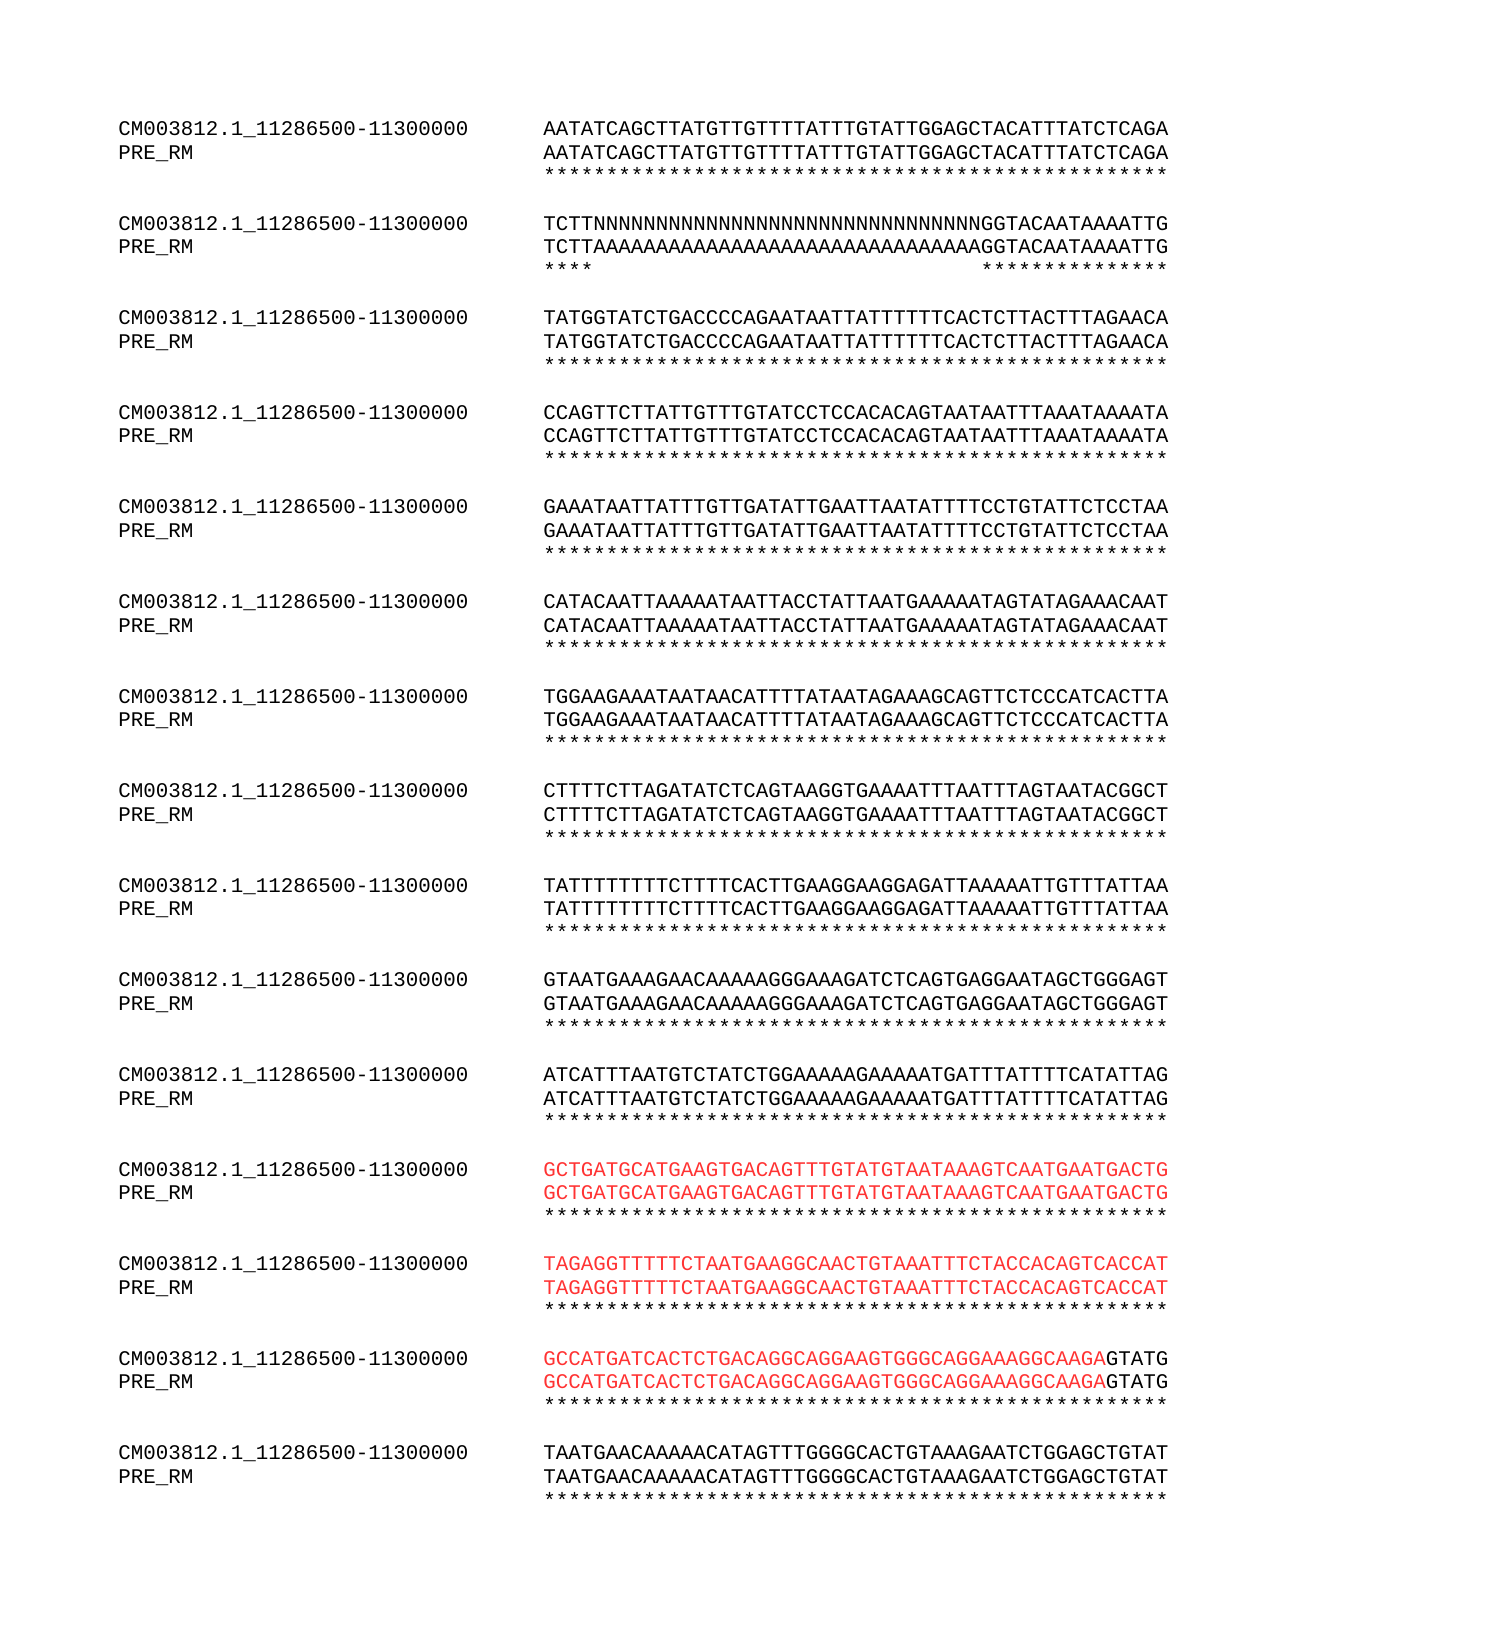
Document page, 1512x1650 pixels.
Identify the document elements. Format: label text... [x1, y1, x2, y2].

text **** *************** [118, 260, 1393, 284]
text PRE_RM TCTTAAAAAAAAAAAAAAAAAAAAAAAAAAAAAAAGGTACAATAAAATTG [118, 236, 1393, 260]
text CM003812.1_11286500-11300000 CATACAATTAAAAATAATTACCTATTAATGAAAAATAGTATAGAAACAAT [118, 591, 1393, 615]
text PRE_RM ATCATTTAATGTCTATCTGGAAAAAGAAAAATGATTTATTTTCATATTAG [118, 1088, 1393, 1111]
text PRE_RM GCTGATGCATGAAGTGACAGTTTGTATGTAATAAAGTCAATGAATGACTG [118, 1182, 1393, 1206]
text PRE_RM TAGAGGTTTTTCTAATGAAGGCAACTGTAAATTTCTACCACAGTCACCAT [118, 1277, 1393, 1300]
text ************************************************** [118, 827, 1393, 851]
text ************************************************** [118, 165, 1393, 189]
text PRE_RM CCAGTTCTTATTGTTTGTATCCTCCACACAGTAATAATTTAAATAAAATA [118, 426, 1393, 449]
text PRE_RM TATGGTATCTGACCCCAGAATAATTATTTTTTCACTCTTACTTTAGAACA [118, 331, 1393, 354]
text ************************************************** [118, 922, 1393, 946]
text CM003812.1_11286500-11300000 TCTTNNNNNNNNNNNNNNNNNNNNNNNNNNNNNNNGGTACAATAAAATTG [118, 213, 1393, 236]
text ************************************************** [118, 354, 1393, 378]
text CM003812.1_11286500-11300000 GAAATAATTATTTGTTGATATTGAATTAATATTTTCCTGTATTCTCCTAA [118, 496, 1393, 520]
text CM003812.1_11286500-11300000 AATATCAGCTTATGTTGTTTTATTTGTATTGGAGCTACATTTATCTCAGA [118, 118, 1393, 142]
text PRE_RM GCCATGATCACTCTGACAGGCAGGAAGTGGGCAGGAAAGGCAAGAGTATG [118, 1371, 1393, 1395]
text ************************************************** [118, 1206, 1393, 1229]
text CM003812.1_11286500-11300000 TGGAAGAAATAATAACATTTTATAATAGAAAGCAGTTCTCCCATCACTTA [118, 686, 1393, 709]
text PRE_RM TGGAAGAAATAATAACATTTTATAATAGAAAGCAGTTCTCCCATCACTTA [118, 709, 1393, 733]
text CM003812.1_11286500-11300000 CTTTTCTTAGATATCTCAGTAAGGTGAAAATTTAATTTAGTAATACGGCT [118, 780, 1393, 804]
text PRE_RM TATTTTTTTTCTTTTCACTTGAAGGAAGGAGATTAAAAATTGTTTATTAA [118, 898, 1393, 922]
text ************************************************** [118, 1489, 1393, 1513]
text PRE_RM CTTTTCTTAGATATCTCAGTAAGGTGAAAATTTAATTTAGTAATACGGCT [118, 804, 1393, 827]
text ************************************************** [118, 1395, 1393, 1419]
text ************************************************** [118, 544, 1393, 567]
text PRE_RM TAATGAACAAAAACATAGTTTGGGGCACTGTAAAGAATCTGGAGCTGTAT [118, 1466, 1393, 1489]
text CM003812.1_11286500-11300000 TATGGTATCTGACCCCAGAATAATTATTTTTTCACTCTTACTTTAGAACA [118, 307, 1393, 331]
text CM003812.1_11286500-11300000 GTAATGAAAGAACAAAAAGGGAAAGATCTCAGTGAGGAATAGCTGGGAGT [118, 969, 1393, 993]
text PRE_RM AATATCAGCTTATGTTGTTTTATTTGTATTGGAGCTACATTTATCTCAGA [118, 142, 1393, 165]
text CM003812.1_11286500-11300000 GCCATGATCACTCTGACAGGCAGGAAGTGGGCAGGAAAGGCAAGAGTATG [118, 1348, 1393, 1371]
text ************************************************** [118, 449, 1393, 473]
text CM003812.1_11286500-11300000 TAATGAACAAAAACATAGTTTGGGGCACTGTAAAGAATCTGGAGCTGTAT [118, 1442, 1393, 1466]
text PRE_RM GAAATAATTATTTGTTGATATTGAATTAATATTTTCCTGTATTCTCCTAA [118, 520, 1393, 544]
text PRE_RM GTAATGAAAGAACAAAAAGGGAAAGATCTCAGTGAGGAATAGCTGGGAGT [118, 993, 1393, 1017]
text CM003812.1_11286500-11300000 TAGAGGTTTTTCTAATGAAGGCAACTGTAAATTTCTACCACAGTCACCAT [118, 1253, 1393, 1277]
text CM003812.1_11286500-11300000 ATCATTTAATGTCTATCTGGAAAAAGAAAAATGATTTATTTTCATATTAG [118, 1064, 1393, 1088]
text ************************************************** [118, 1017, 1393, 1040]
text CM003812.1_11286500-11300000 CCAGTTCTTATTGTTTGTATCCTCCACACAGTAATAATTTAAATAAAATA [118, 402, 1393, 426]
text ************************************************** [118, 1300, 1393, 1324]
text ************************************************** [118, 638, 1393, 662]
text ************************************************** [118, 733, 1393, 757]
text PRE_RM CATACAATTAAAAATAATTACCTATTAATGAAAAATAGTATAGAAACAAT [118, 615, 1393, 638]
text CM003812.1_11286500-11300000 TATTTTTTTTCTTTTCACTTGAAGGAAGGAGATTAAAAATTGTTTATTAA [118, 875, 1393, 898]
text CM003812.1_11286500-11300000 GCTGATGCATGAAGTGACAGTTTGTATGTAATAAAGTCAATGAATGACTG [118, 1158, 1393, 1182]
text ************************************************** [118, 1111, 1393, 1135]
